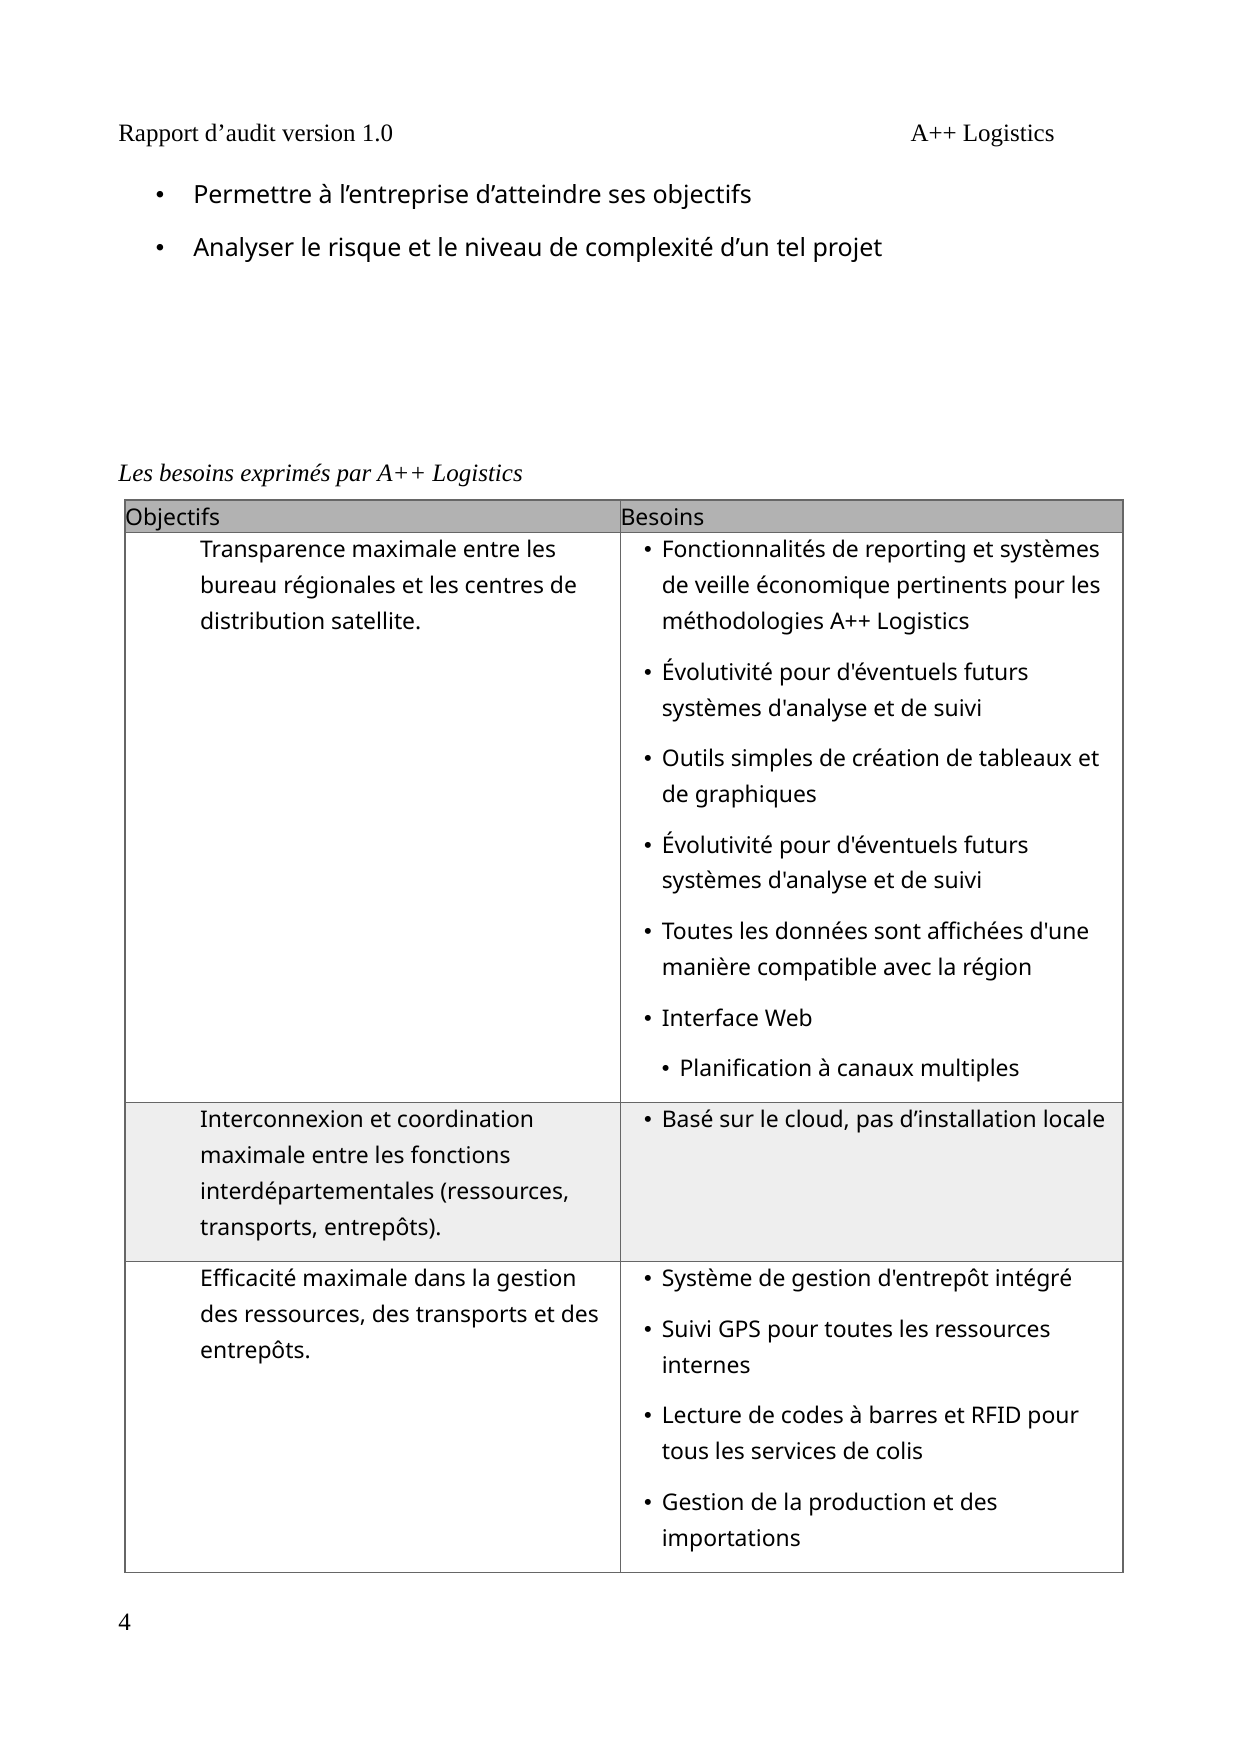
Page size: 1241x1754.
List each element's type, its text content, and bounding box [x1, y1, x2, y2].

table_cell Système de gestion d'entrepôt intégré Suivi GPS pour toutes les ressources internes Lecture de codes à barres et RFID pour tous les services de colis Gestion de la production et des importations Référentiel de données unique Fonctionnalités TMS et PTMS spécifiques aux méthodologies A++ Logistics Achat et réception [621, 1262, 1122, 1571]
list Permettre à l’entreprise d’atteindre ses objectifs [156, 176, 1122, 210]
table_header Objectifs [126, 501, 620, 532]
table_cell Fonctionnalités de reporting et systèmes de veille économique pertinents pour les méthodologies A++ Logistics Évolutivité pour d'éventuels futurs systèmes d'analyse et de suivi Outils simples de création de tableaux et de graphiques Évolutivité pour d'éventuels futurs systèmes d'analyse et de suivi Toutes les données sont affichées d'une manière compatible avec la région Interface Web Planification à canaux multiples [621, 533, 1122, 1102]
list Analyser le risque et le niveau de complexité d’un tel projet [156, 230, 1122, 264]
table_header Besoins [621, 501, 1122, 532]
table_cell Transparence maximale entre les bureau régionales et les centres de distribution satellite. [126, 533, 620, 1102]
table_cell Basé sur le cloud, pas d’installation locale [621, 1103, 1122, 1261]
table_cell Interconnexion et coordination maximale entre les fonctions interdépartementales (ressources, transports, entrepôts). [126, 1103, 620, 1261]
text Les besoins exprimés par A++ Logistics [118, 458, 1122, 486]
table_cell Efficacité maximale dans la gestion des ressources, des transports et des entrepôts. [126, 1262, 620, 1571]
